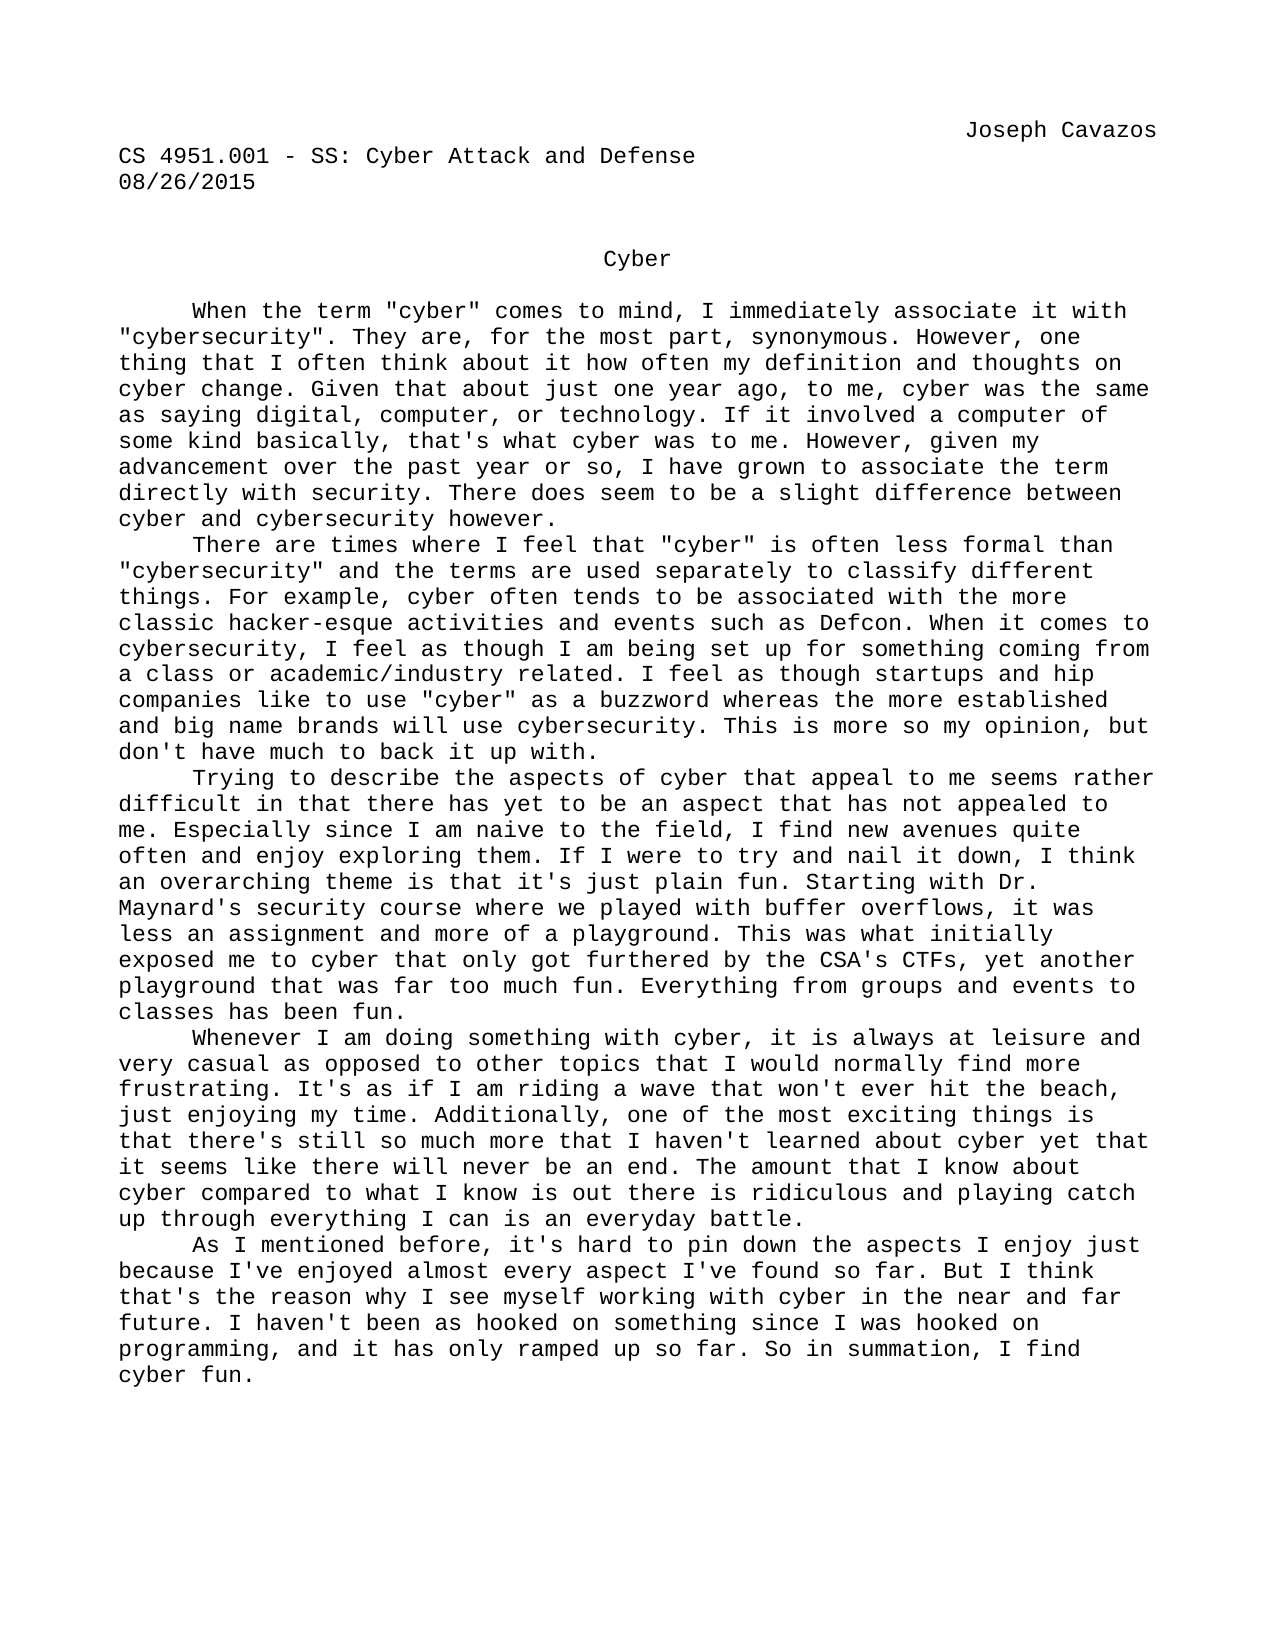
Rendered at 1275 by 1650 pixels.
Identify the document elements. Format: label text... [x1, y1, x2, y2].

text Joseph Cavazos [118, 118, 1157, 144]
text Trying to describe the aspects of cyber that appeal to me seems rather difficult in that there has yet to be an aspect that has not appealed to me. Especially since I am naive to the field, I find new avenues quite often and enjoy exploring them. If I were to try and nail it down, I think an overarching theme is that it's just plain fun. Starting with Dr. Maynard's security course where we played with buffer overflows, it was less an assignment and more of a playground. This was what initially exposed me to cyber that only got furthered by the CSA's CTFs, yet another playground that was far too much fun. Everything from groups and events to classes has been fun. [118, 767, 1157, 1026]
text There are times where I feel that "cyber" is often less formal than "cybersecurity" and the terms are used separately to classify different things. For example, cyber often tends to be associated with the more classic hacker-esque activities and events such as Defcon. When it comes to cybersecurity, I feel as though I am being set up for something coming from a class or academic/industry related. I feel as though startups and hip companies like to use "cyber" as a buzzword whereas the more established and big name brands will use cybersecurity. This is more so my opinion, but don't have much to back it up with. [118, 533, 1157, 767]
text Cyber [118, 248, 1157, 274]
text 08/26/2015 [118, 170, 1157, 196]
text When the term "cyber" comes to mind, I immediately associate it with "cybersecurity". They are, for the most part, synonymous. However, one thing that I often think about it how often my definition and thoughts on cyber change. Given that about just one year ago, to me, cyber was the same as saying digital, computer, or technology. If it involved a computer of some kind basically, that's what cyber was to me. However, given my advancement over the past year or so, I have grown to associate the term directly with security. There does seem to be a slight difference between cyber and cybersecurity however. [118, 300, 1157, 533]
text Whenever I am doing something with cyber, it is always at leisure and very casual as opposed to other topics that I would normally find more frustrating. It's as if I am riding a wave that won't ever hit the beach, just enjoying my time. Additionally, one of the most exciting things is that there's still so much more that I haven't learned about cyber yet that it seems like there will never be an end. The amount that I know about cyber compared to what I know is out there is ridiculous and playing catch up through everything I can is an everyday battle. [118, 1026, 1157, 1233]
text As I mentioned before, it's hard to pin down the aspects I enjoy just because I've enjoyed almost every aspect I've found so far. But I think that's the reason why I see myself working with cyber in the near and far future. I haven't been as hooked on something since I was hooked on programming, and it has only ramped up so far. So in summation, I find cyber fun. [118, 1233, 1157, 1389]
text CS 4951.001 - SS: Cyber Attack and Defense [118, 144, 1157, 170]
